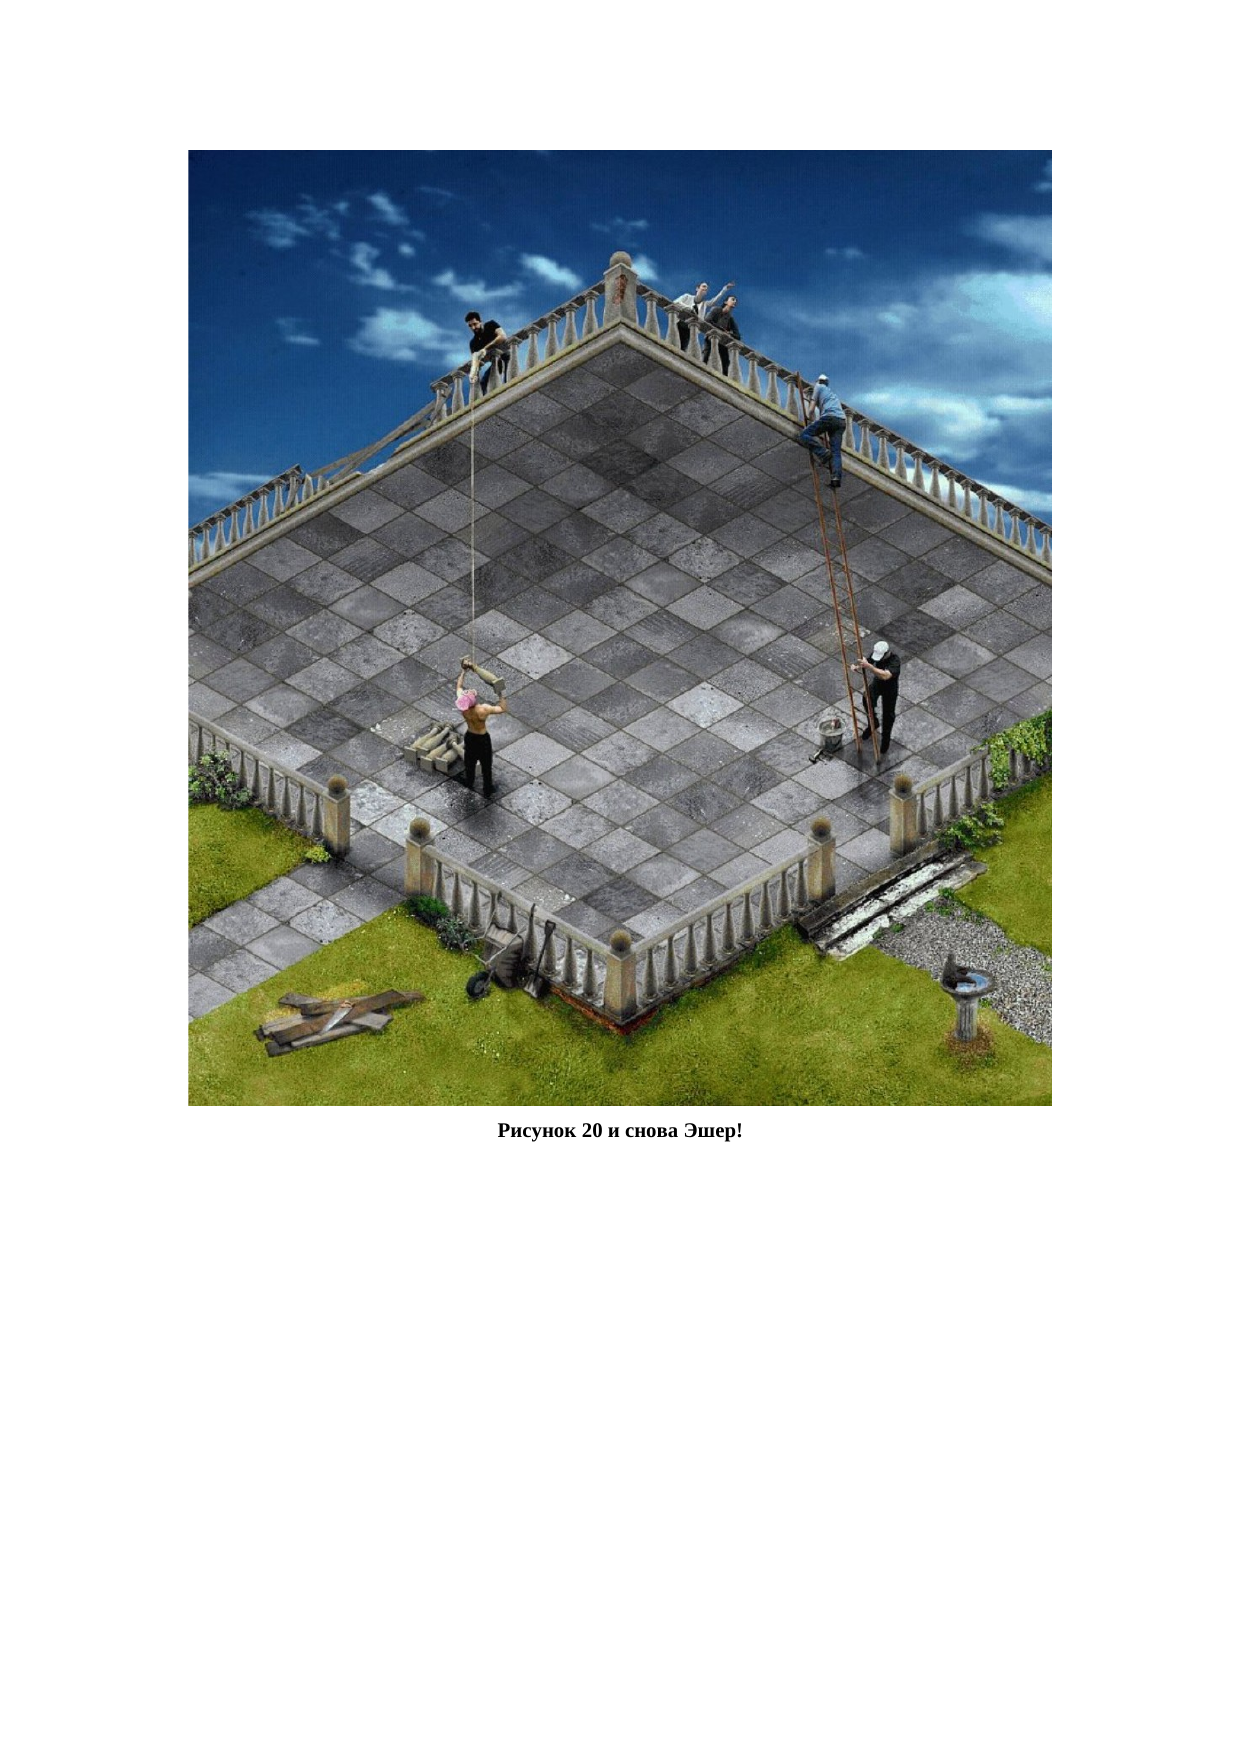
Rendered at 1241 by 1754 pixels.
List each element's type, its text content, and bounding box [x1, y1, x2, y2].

text Рисунок 20 и снова Эшер! [187, 1118, 1053, 1142]
picture [188, 150, 1052, 1106]
